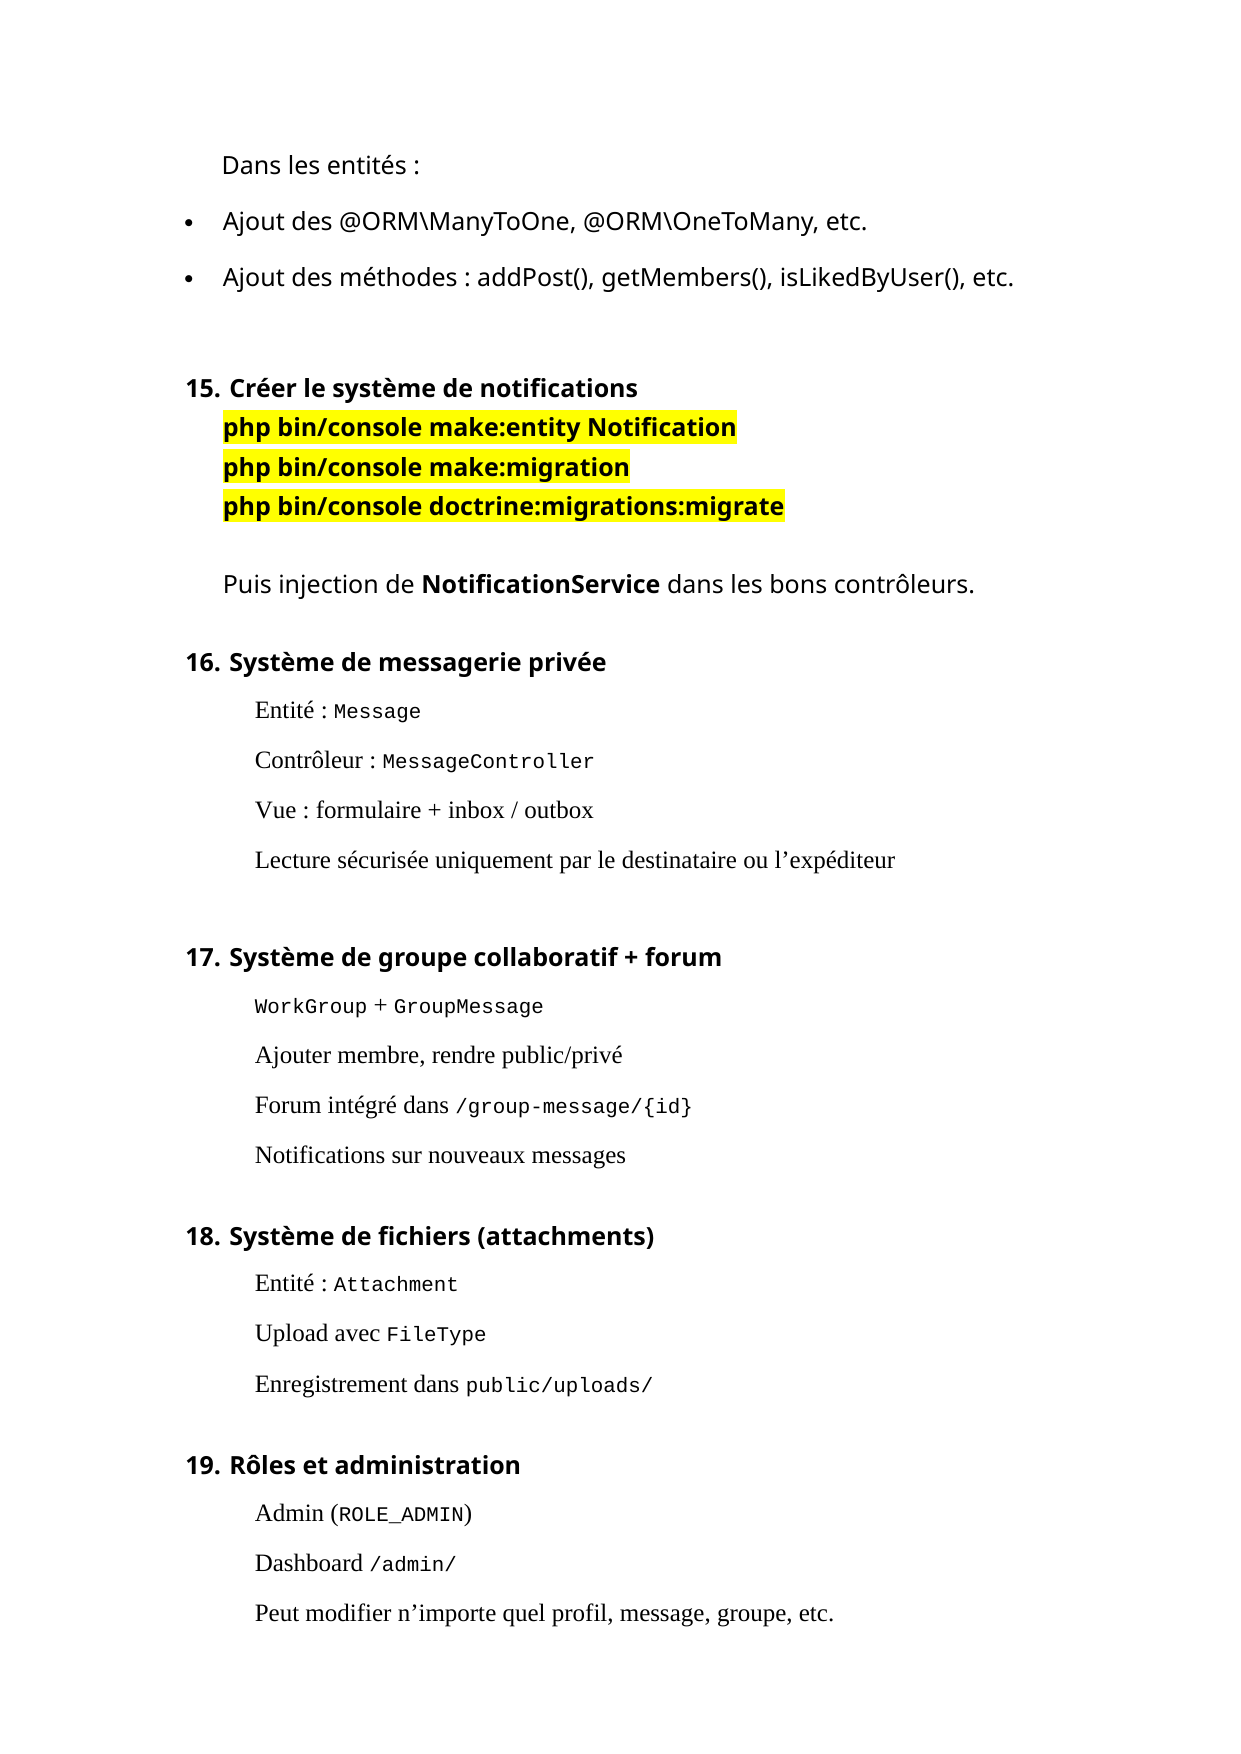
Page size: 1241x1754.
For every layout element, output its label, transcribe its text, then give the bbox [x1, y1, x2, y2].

list  Upload avec FileType [223, 1318, 1093, 1348]
list Système de groupe collaboratif + forum [185, 940, 1093, 974]
text Dans les entités : [221, 148, 1093, 182]
list  Ajouter membre, rendre public/privé [223, 1040, 1093, 1069]
list  Peut modifier n’importe quel profil, message, groupe, etc. [223, 1598, 1093, 1627]
list  Forum intégré dans /group-message/{id} [223, 1090, 1093, 1119]
list php bin/console make:entity Notification [223, 410, 1093, 444]
list Rôles et administration [185, 1448, 1093, 1482]
list  Lecture sécurisée uniquement par le destinataire ou l’expéditeur [223, 845, 1093, 874]
list Créer le système de notifications [185, 371, 1093, 405]
list Système de fichiers (attachments) [185, 1218, 1093, 1252]
list  Entité : Attachment [223, 1268, 1093, 1298]
list  Vue : formulaire + inbox / outbox [223, 796, 1093, 824]
list  Contrôleur : MessageController [223, 745, 1093, 775]
list  WorkGroup + GroupMessage [223, 990, 1093, 1019]
list Ajout des méthodes : addPost(), getMembers(), isLikedByUser(), etc. [185, 259, 1093, 293]
list Ajout des @ORM\ManyToOne, @ORM\OneToMany, etc. [185, 203, 1093, 237]
list  Enregistrement dans public/uploads/ [223, 1369, 1093, 1398]
list php bin/console doctrine:migrations:migrate [223, 488, 1093, 522]
list  Notifications sur nouveaux messages [223, 1140, 1093, 1169]
list Système de messagerie privée [185, 645, 1093, 679]
list  Admin (ROLE_ADMIN) [223, 1498, 1093, 1527]
list  Entité : Message [223, 695, 1093, 724]
list  Dashboard /admin/ [223, 1548, 1093, 1578]
list php bin/console make:migration [223, 449, 1093, 483]
list Puis injection de NotificationService dans les bons contrôleurs. [223, 567, 1093, 601]
